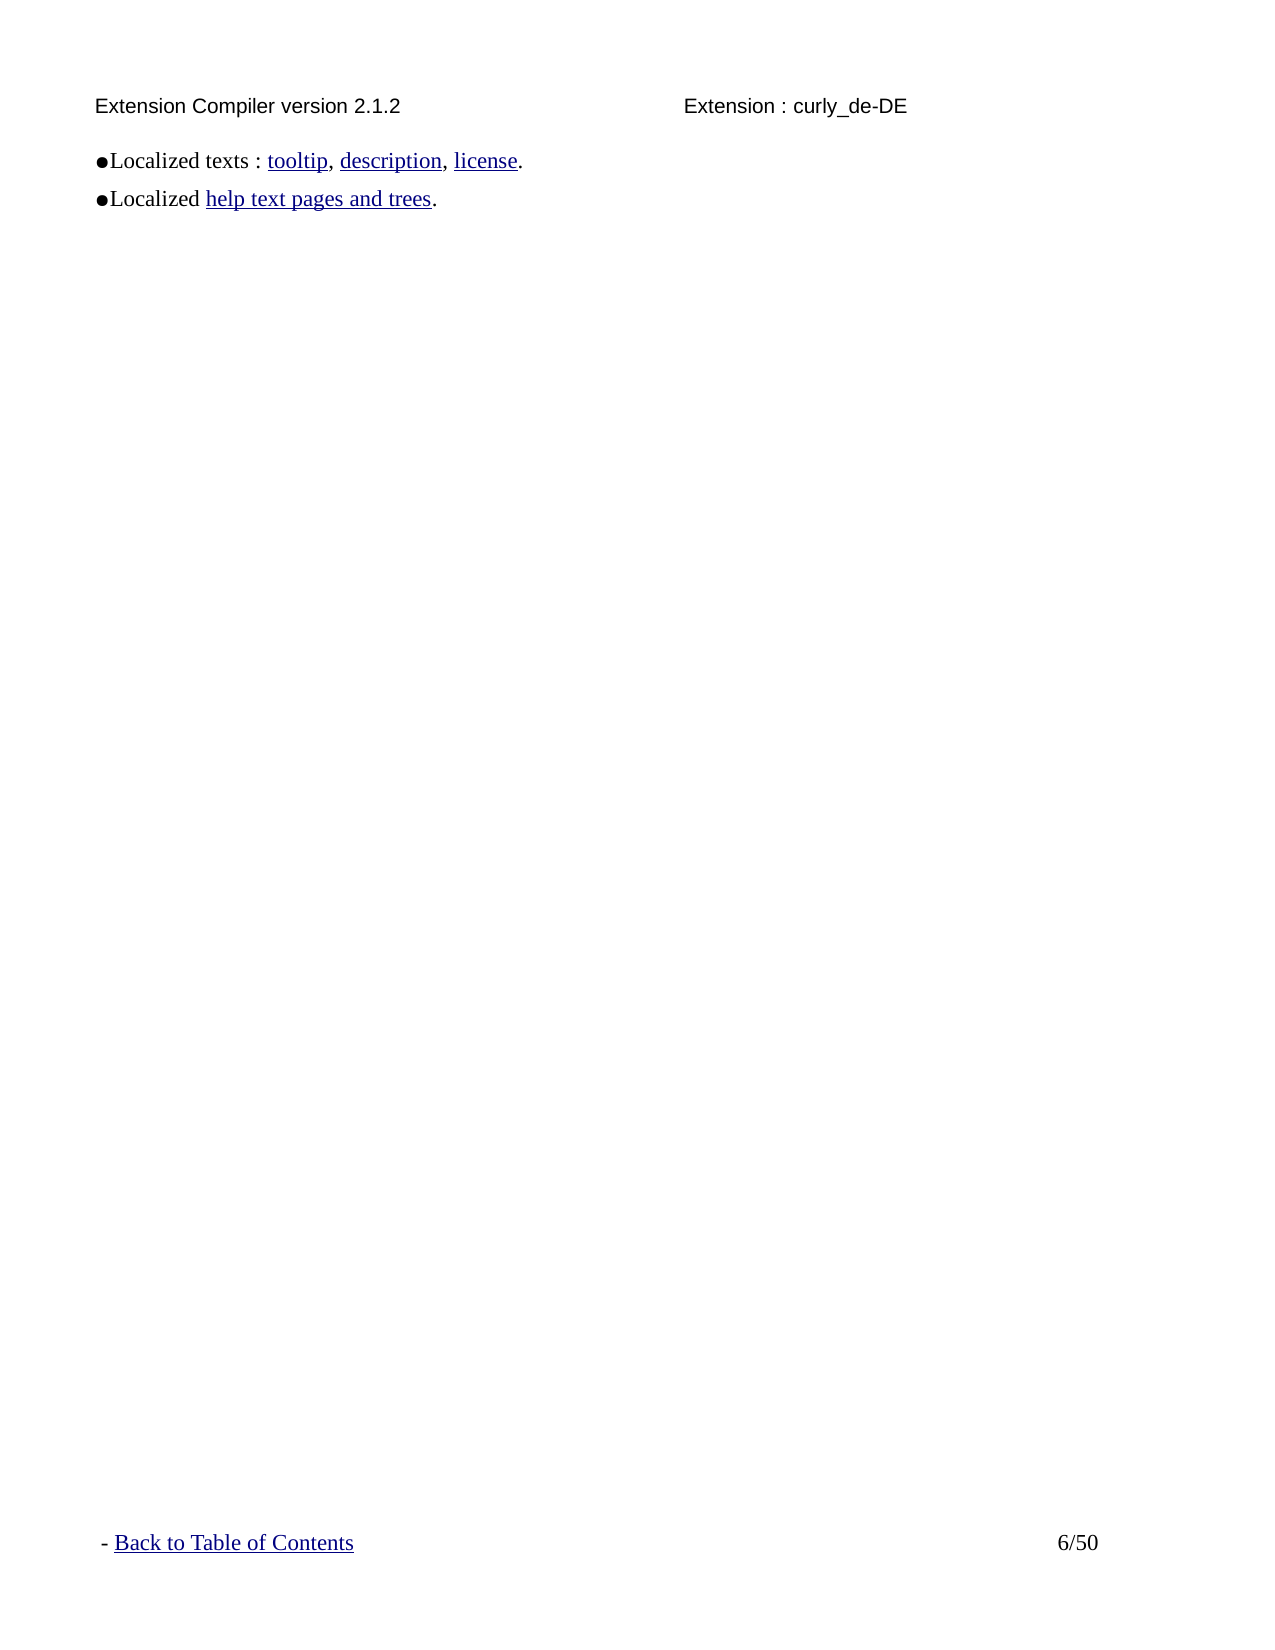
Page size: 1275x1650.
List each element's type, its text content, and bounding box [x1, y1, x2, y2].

list Localized help text pages and trees. [94, 186, 1181, 211]
list Localized texts : tooltip, description, license. [94, 147, 1181, 173]
